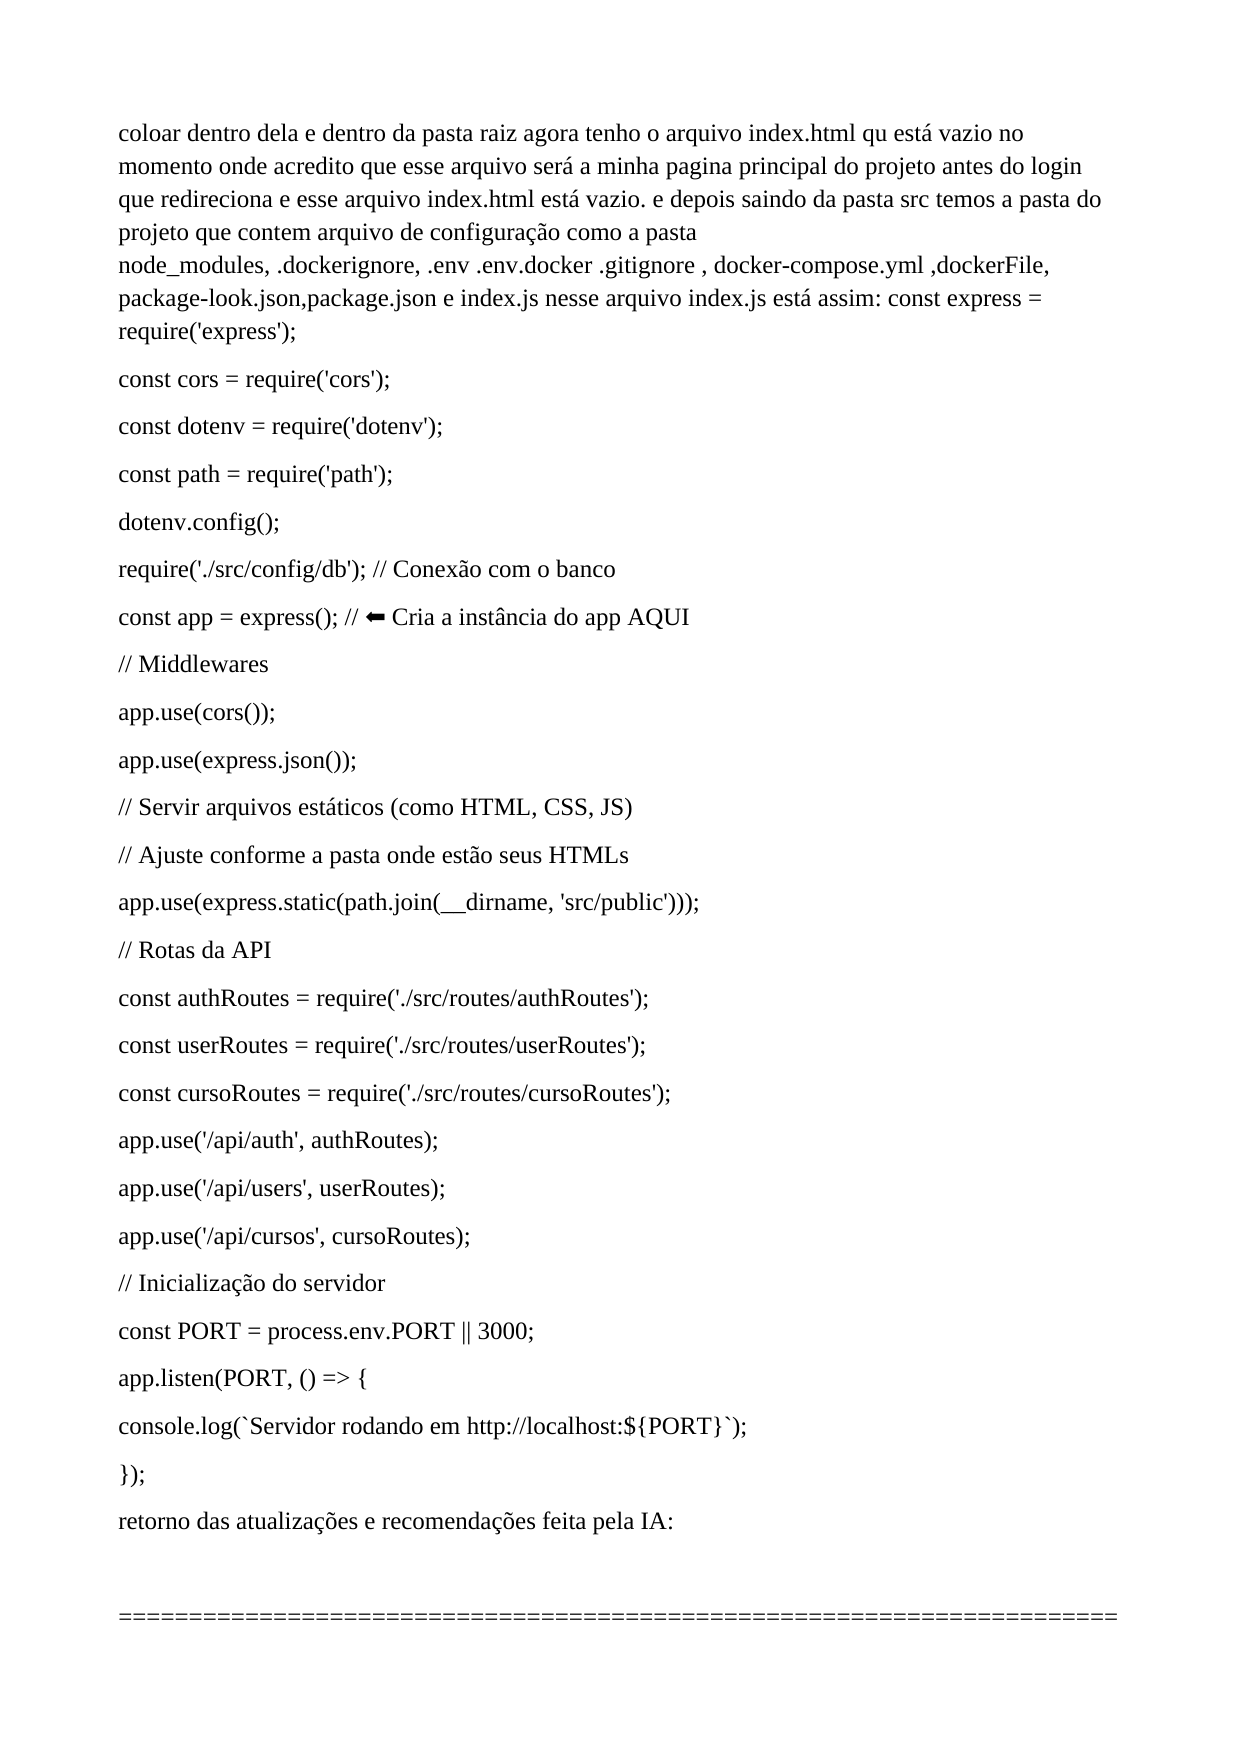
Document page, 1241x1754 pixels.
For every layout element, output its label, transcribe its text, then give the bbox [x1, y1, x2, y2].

text app.use('/api/auth', authRoutes); [118, 1126, 1122, 1154]
text require('./src/config/db'); // Conexão com o banco [118, 554, 1122, 583]
text app.use(cors()); [118, 697, 1122, 726]
text ======================================================================= [118, 1602, 1122, 1630]
text // Rotas da API [118, 935, 1122, 964]
text // Ajuste conforme a pasta onde estão seus HTMLs [118, 840, 1122, 869]
text // Inicialização do servidor [118, 1268, 1122, 1297]
text app.use(express.static(path.join(__dirname, 'src/public'))); [118, 887, 1122, 916]
text dotenv.config(); [118, 507, 1122, 535]
text app.listen(PORT, () => { [118, 1363, 1122, 1392]
text // Middlewares [118, 649, 1122, 678]
text const authRoutes = require('./src/routes/authRoutes'); [118, 983, 1122, 1011]
text app.use('/api/users', userRoutes); [118, 1173, 1122, 1202]
text const PORT = process.env.PORT || 3000; [118, 1316, 1122, 1345]
text const path = require('path'); [118, 459, 1122, 488]
text app.use(express.json()); [118, 745, 1122, 773]
text // Servir arquivos estáticos (como HTML, CSS, JS) [118, 792, 1122, 821]
text }); [118, 1459, 1122, 1487]
text console.log(`Servidor rodando em http://localhost:${PORT}`); [118, 1411, 1122, 1440]
text coloar dentro dela e dentro da pasta raiz agora tenho o arquivo index.html qu está vazio no momento onde acredito que esse arquivo será a minha pagina principal do projeto antes do login que redireciona e esse arquivo index.html está vazio. e depois saindo da pasta src temos a pasta do projeto que contem arquivo de configuração como a pasta node_modules, .dockerignore, .env .env.docker .gitignore , docker-compose.yml ,dockerFile, package-look.json,package.json e index.js nesse arquivo index.js está assim: const express = require('express'); [118, 118, 1122, 345]
text const cursoRoutes = require('./src/routes/cursoRoutes'); [118, 1078, 1122, 1107]
text retorno das atualizações e recomendações feita pela IA: [118, 1506, 1122, 1535]
text const app = express(); // ⬅️ Cria a instância do app AQUI [118, 602, 1122, 631]
text app.use('/api/cursos', cursoRoutes); [118, 1221, 1122, 1249]
text const dotenv = require('dotenv'); [118, 411, 1122, 440]
text const userRoutes = require('./src/routes/userRoutes'); [118, 1030, 1122, 1059]
text const cors = require('cors'); [118, 364, 1122, 393]
